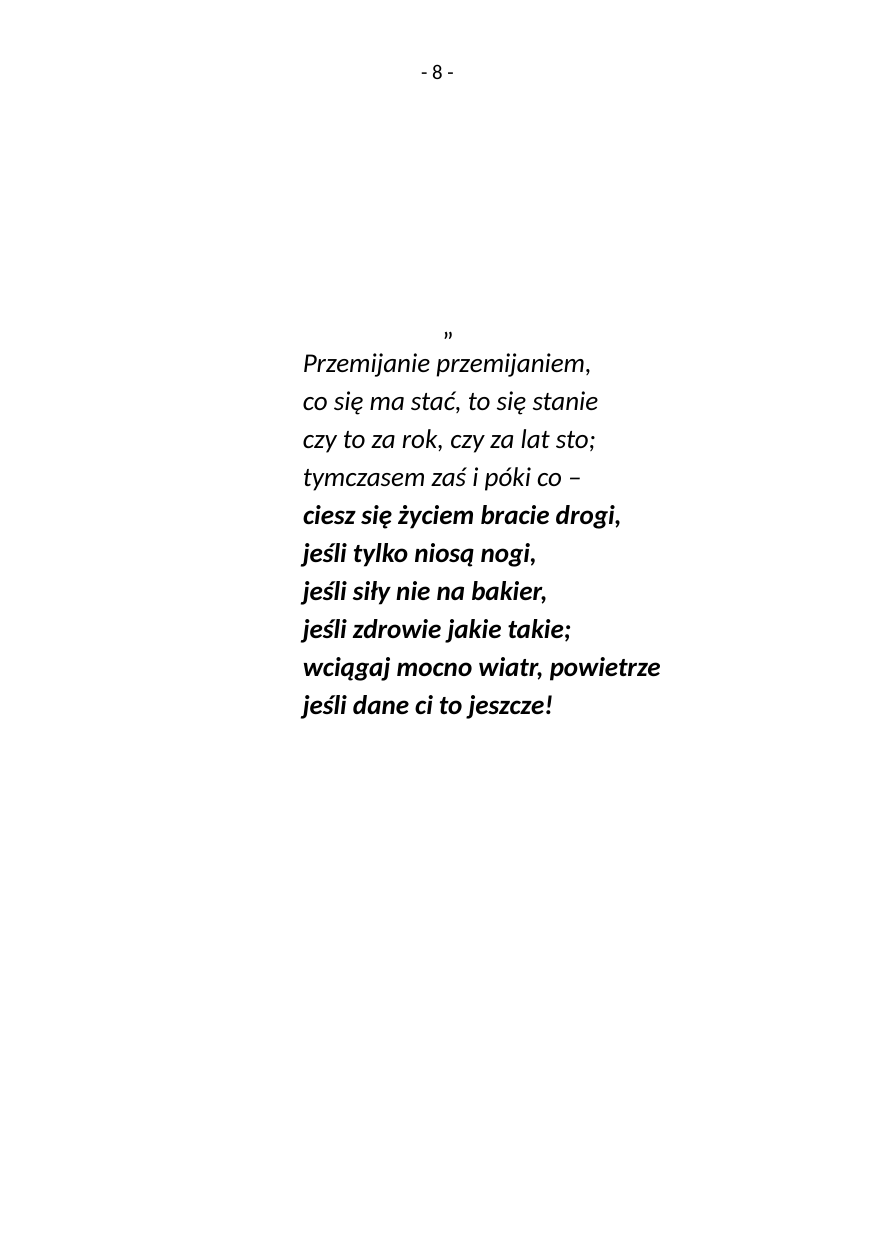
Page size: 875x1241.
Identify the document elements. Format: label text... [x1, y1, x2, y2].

text wciągaj mocno wiatr, powietrze [94, 650, 779, 683]
text Przemijanie przemijaniem, [94, 347, 779, 379]
text jeśli dane ci to jeszcze! [94, 688, 779, 721]
text tymczasem zaś i póki co – [94, 460, 779, 493]
text jeśli siły nie na bakier, [94, 574, 779, 607]
text jeśli zdrowie jakie takie; [94, 612, 779, 645]
text - 8 - [94, 59, 779, 84]
text jeśli tylko niosą nogi, [94, 536, 779, 569]
text czy to za rok, czy za lat sto; [94, 422, 779, 455]
text co się ma stać, to się stanie [94, 384, 779, 417]
text „ [94, 309, 779, 342]
text ciesz się życiem bracie drogi, [94, 498, 779, 531]
